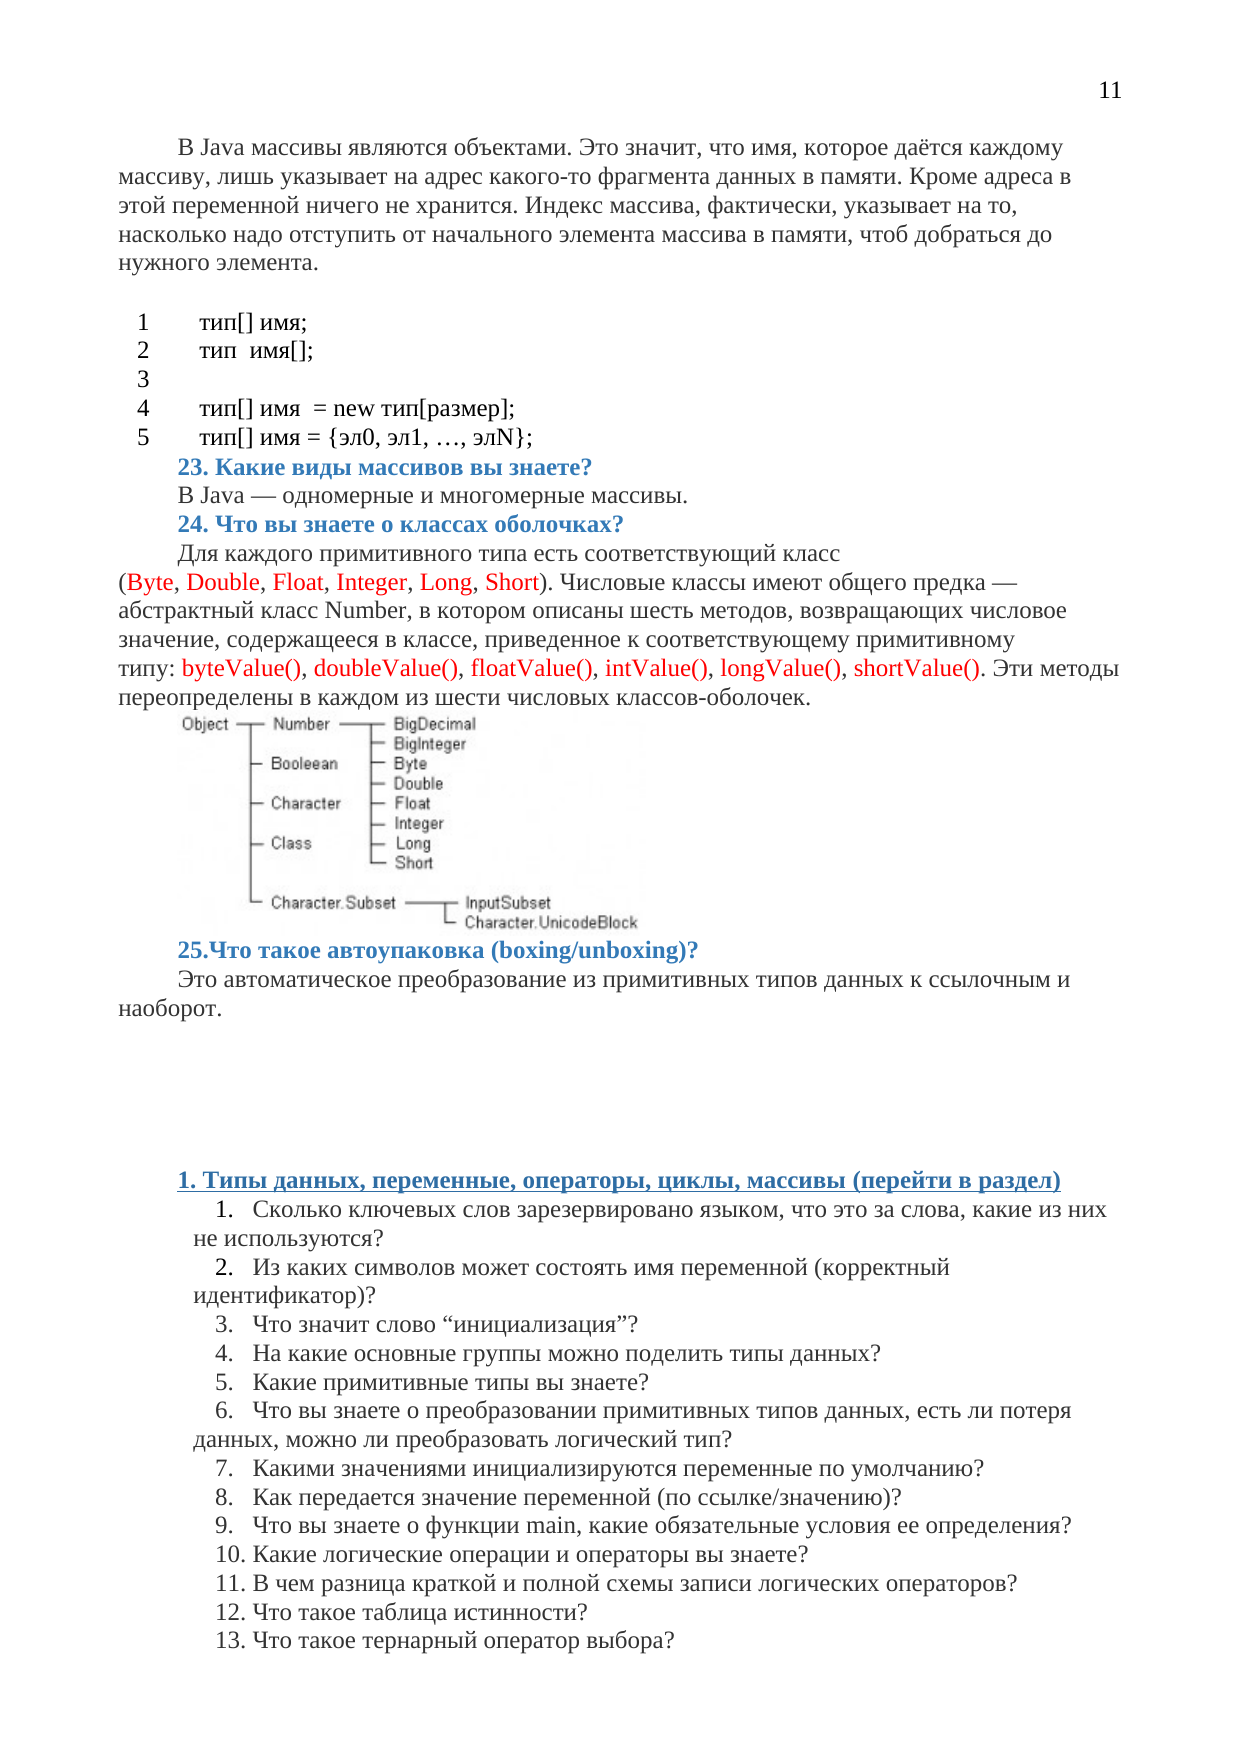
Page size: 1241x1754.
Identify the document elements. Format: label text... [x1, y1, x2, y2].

text 23. Какие виды массивов вы знаете? [118, 452, 1122, 481]
text 25.Что такое автоупаковка (boxing/unboxing)? [118, 936, 1122, 964]
list Из каких символов может состоять имя переменной (корректный идентификатор)? [156, 1252, 1122, 1309]
text В Java массивы являются объектами. Это значит, что имя, которое даётся каждому массиву, лишь указывает на адрес какого-то фрагмента данных в памяти. Кроме адреса в этой переменной ничего не хранится. Индекс массива, фактически, указывает на то, насколько надо отступить от начального элемента массива в памяти, чтоб добраться до нужного элемента. [118, 132, 1122, 276]
text 1. Типы данных, переменные, операторы, циклы, массивы (перейти в раздел) [118, 1166, 1122, 1194]
list Какими значениями инициализируются переменные по умолчанию? [156, 1453, 1122, 1482]
list Что такое таблица истинности? [156, 1597, 1122, 1626]
list Сколько ключевых слов зарезервировано языком, что это за слова, какие из них не используются? [156, 1194, 1122, 1252]
list Что значит слово “инициализация”? [156, 1309, 1122, 1338]
text Для каждого примитивного типа есть соответствующий класс (Byte, Double, Float, Integer, Long, Short). Числовые классы имеют общего предка — абстрактный класс Number, в котором описаны шесть методов, возвращающих числовое значение, содержащееся в классе, приведенное к соответствующему примитивному типу: byteValue(), doubleValue(), floatValue(), intValue(), longValue(), shortValue(). Эти методы переопределены в каждом из шести числовых классов-оболочек. [118, 538, 1122, 711]
table_header тип[] имя; тип имя[]; тип[] имя = new тип[размер]; тип[] имя = {эл0, эл1, …, элN}; [139, 305, 1131, 452]
list Что вы знаете о функции main, какие обязательные условия ее определения? [156, 1511, 1122, 1539]
list На какие основные группы можно поделить типы данных? [156, 1338, 1122, 1367]
list Какие примитивные типы вы знаете? [156, 1367, 1122, 1396]
list Что вы знаете о преобразовании примитивных типов данных, есть ли потеря данных, можно ли преобразовать логический тип? [156, 1396, 1122, 1453]
list В чем разница краткой и полной схемы записи логических операторов? [156, 1568, 1122, 1597]
text В Java — одномерные и многомерные массивы. [118, 481, 1122, 509]
list Какие логические операции и операторы вы знаете? [156, 1539, 1122, 1568]
list Что такое тернарный оператор выбора? [156, 1626, 1122, 1654]
text 24. Что вы знаете о классах оболочках? [118, 509, 1122, 538]
text Это автоматическое преобразование из примитивных типов данных к ссылочным и наоборот. [118, 964, 1122, 1022]
table_header 1 2 3 4 5 [118, 305, 138, 452]
list Как передается значение переменной (по ссылке/значению)? [156, 1482, 1122, 1511]
